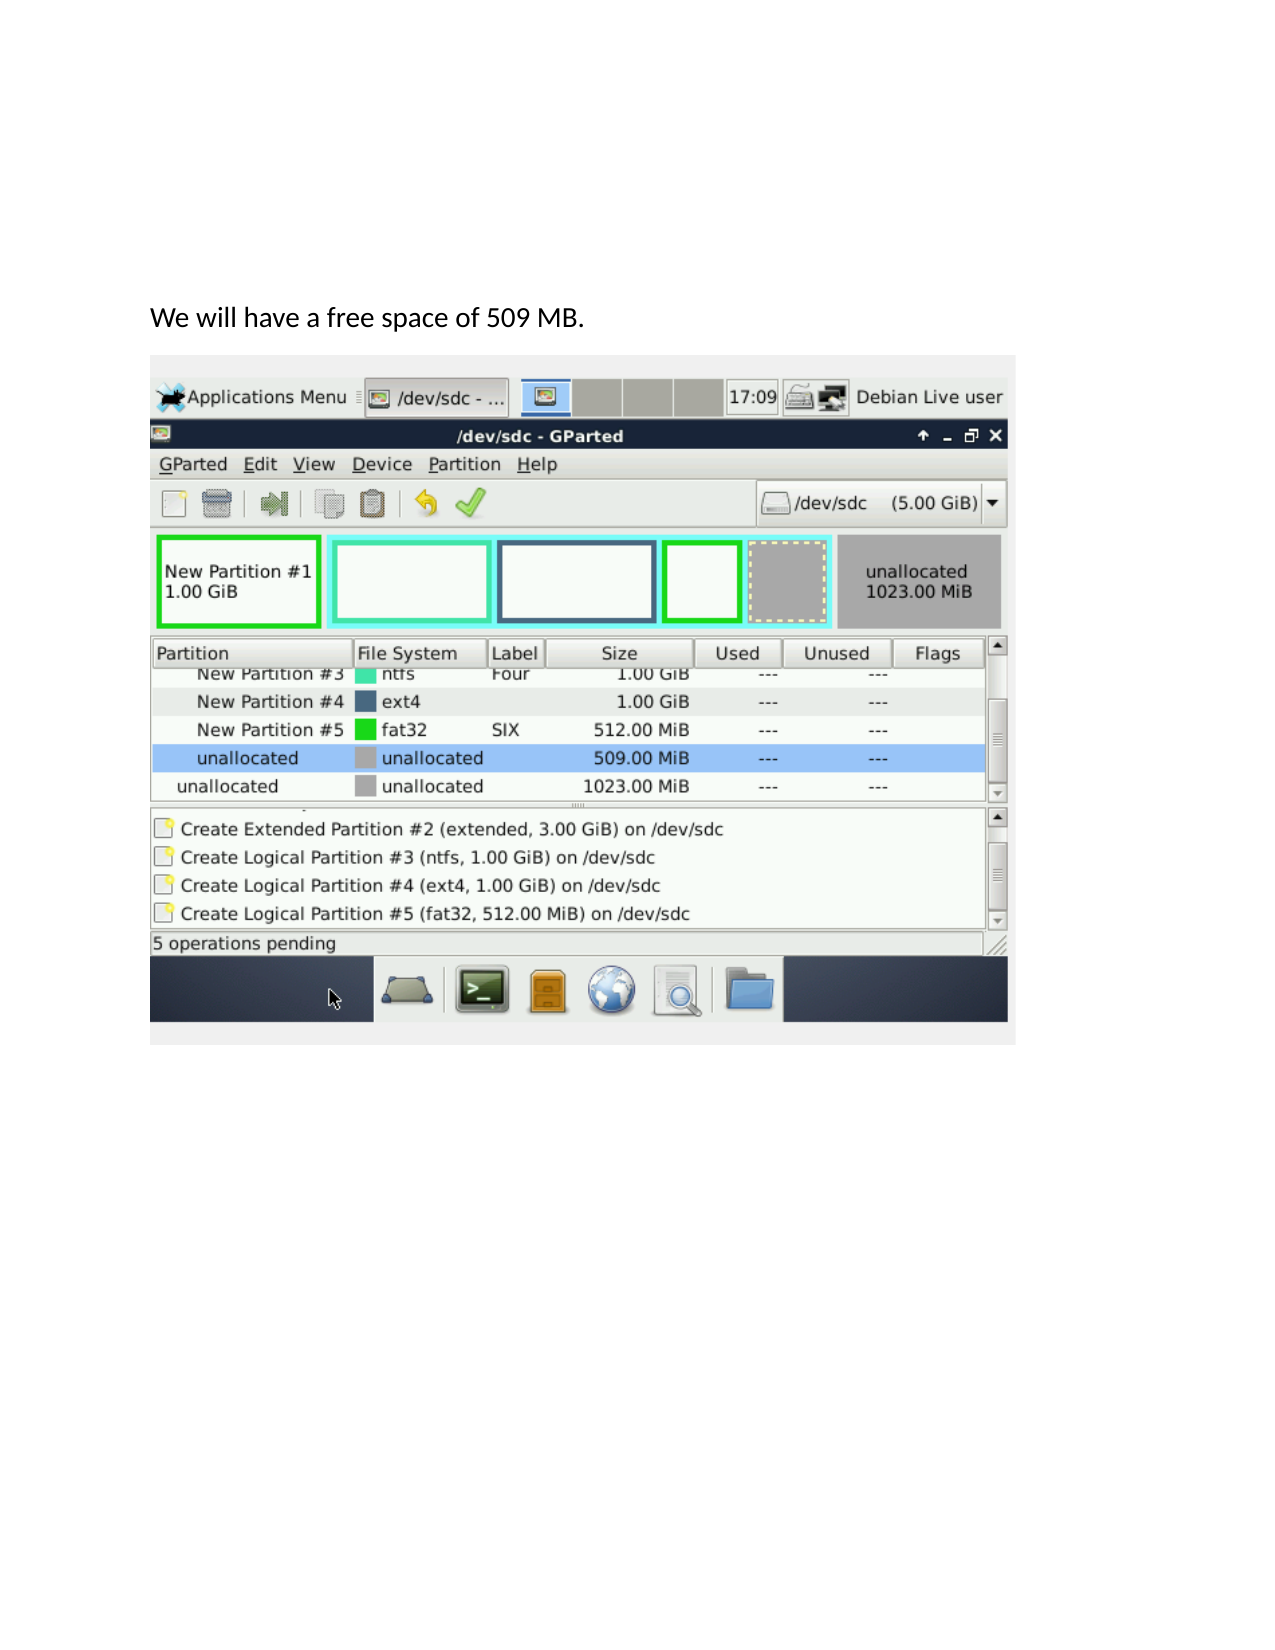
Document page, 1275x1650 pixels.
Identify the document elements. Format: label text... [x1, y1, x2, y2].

text We will have a free space of 509 MB. [150, 299, 1125, 334]
